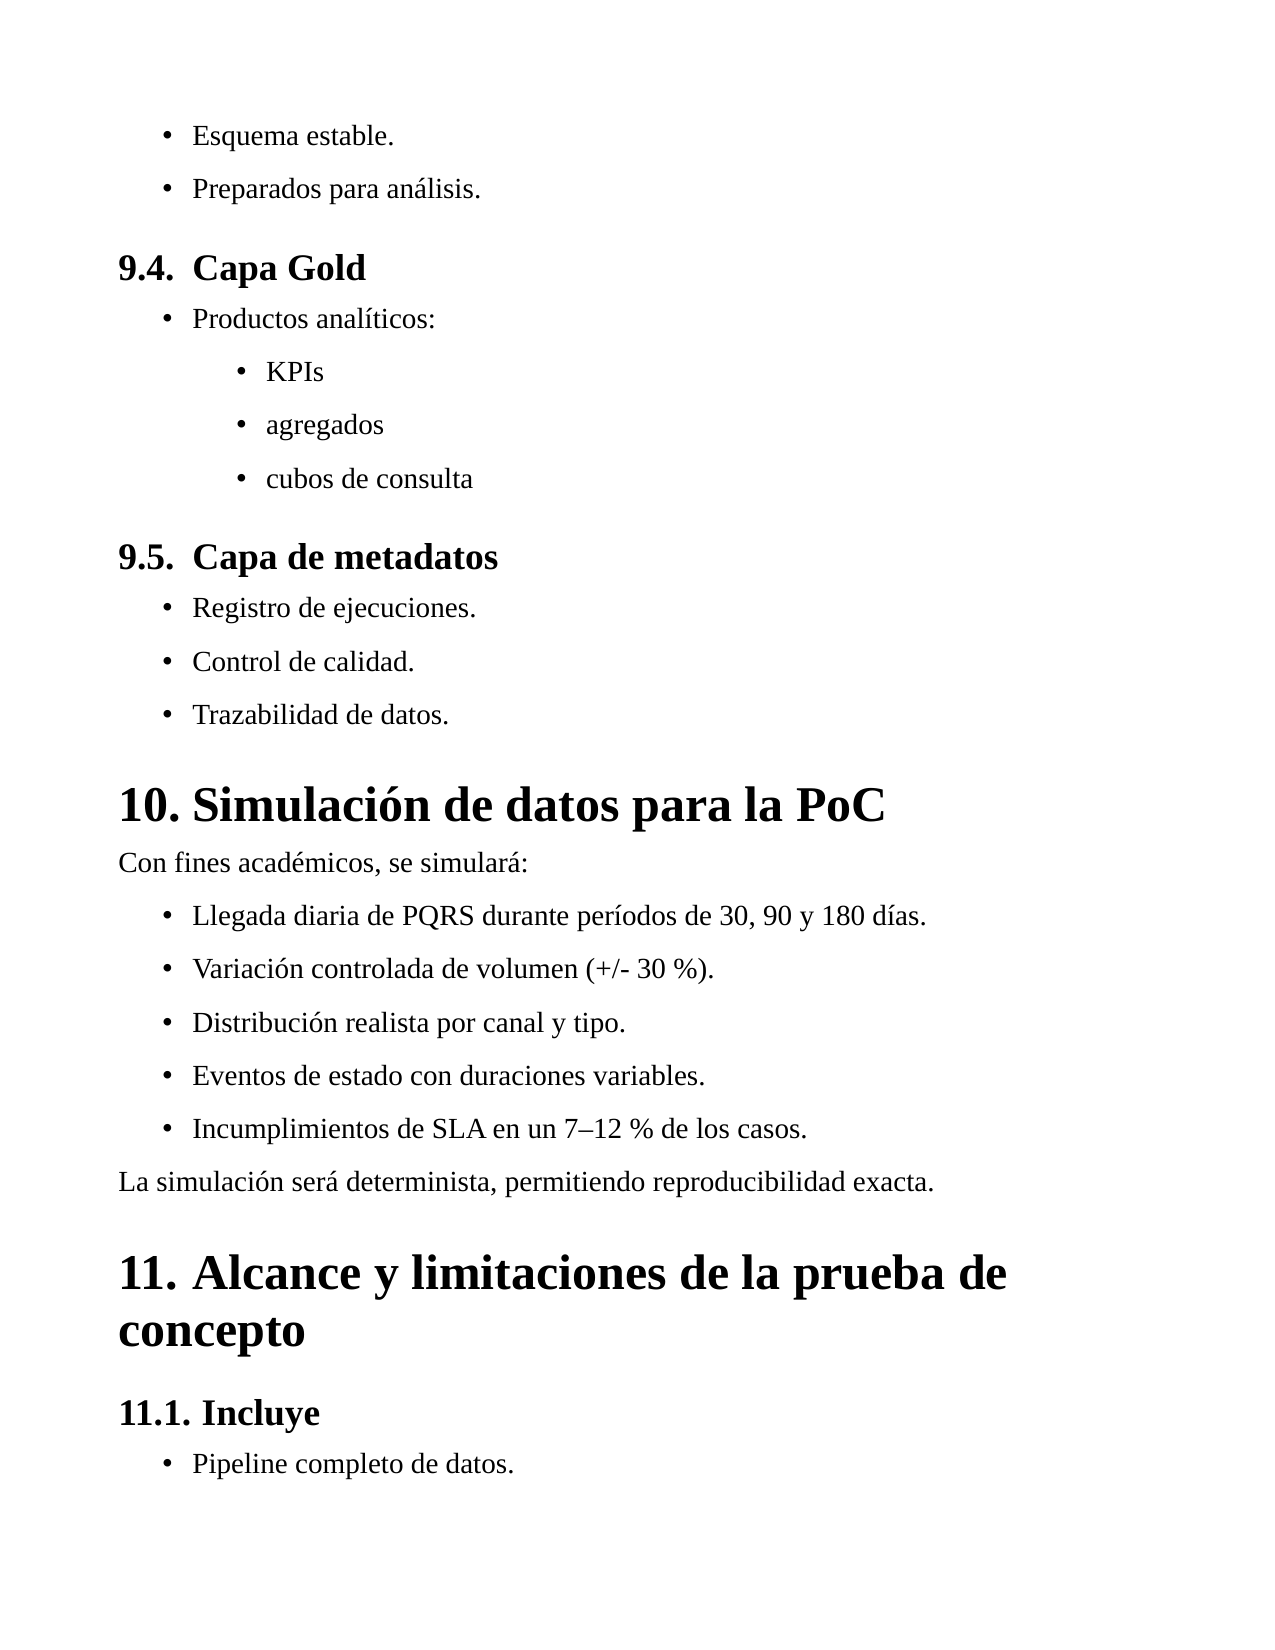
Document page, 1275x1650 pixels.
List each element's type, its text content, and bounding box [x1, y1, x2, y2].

subtitle Incluye [118, 1391, 1157, 1434]
list Esquema estable. [162, 118, 1157, 152]
list Pipeline completo de datos. [162, 1446, 1157, 1480]
list Llegada diaria de PQRS durante períodos de 30, 90 y 180 días. [162, 898, 1157, 932]
list Productos analíticos: [162, 301, 1157, 335]
list Incumplimientos de SLA en un 7–12 % de los casos. [162, 1111, 1157, 1145]
list cubos de consulta [236, 461, 1157, 494]
list Preparados para análisis. [162, 171, 1157, 205]
list Registro de ejecuciones. [162, 590, 1157, 624]
list Eventos de estado con duraciones variables. [162, 1058, 1157, 1092]
subtitle Simulación de datos para la PoC [118, 775, 1157, 833]
list Trazabilidad de datos. [162, 697, 1157, 731]
list agregados [236, 407, 1157, 441]
subtitle Capa Gold [118, 245, 1157, 288]
subtitle Alcance y limitaciones de la prueba de concepto [118, 1242, 1157, 1357]
subtitle Capa de metadatos [118, 535, 1157, 578]
text La simulación será determinista, permitiendo reproducibilidad exacta. [118, 1164, 1157, 1198]
list Control de calidad. [162, 644, 1157, 677]
list KPIs [236, 354, 1157, 388]
list Variación controlada de volumen (+/- 30 %). [162, 951, 1157, 985]
text Con fines académicos, se simulará: [118, 845, 1157, 879]
list Distribución realista por canal y tipo. [162, 1005, 1157, 1038]
